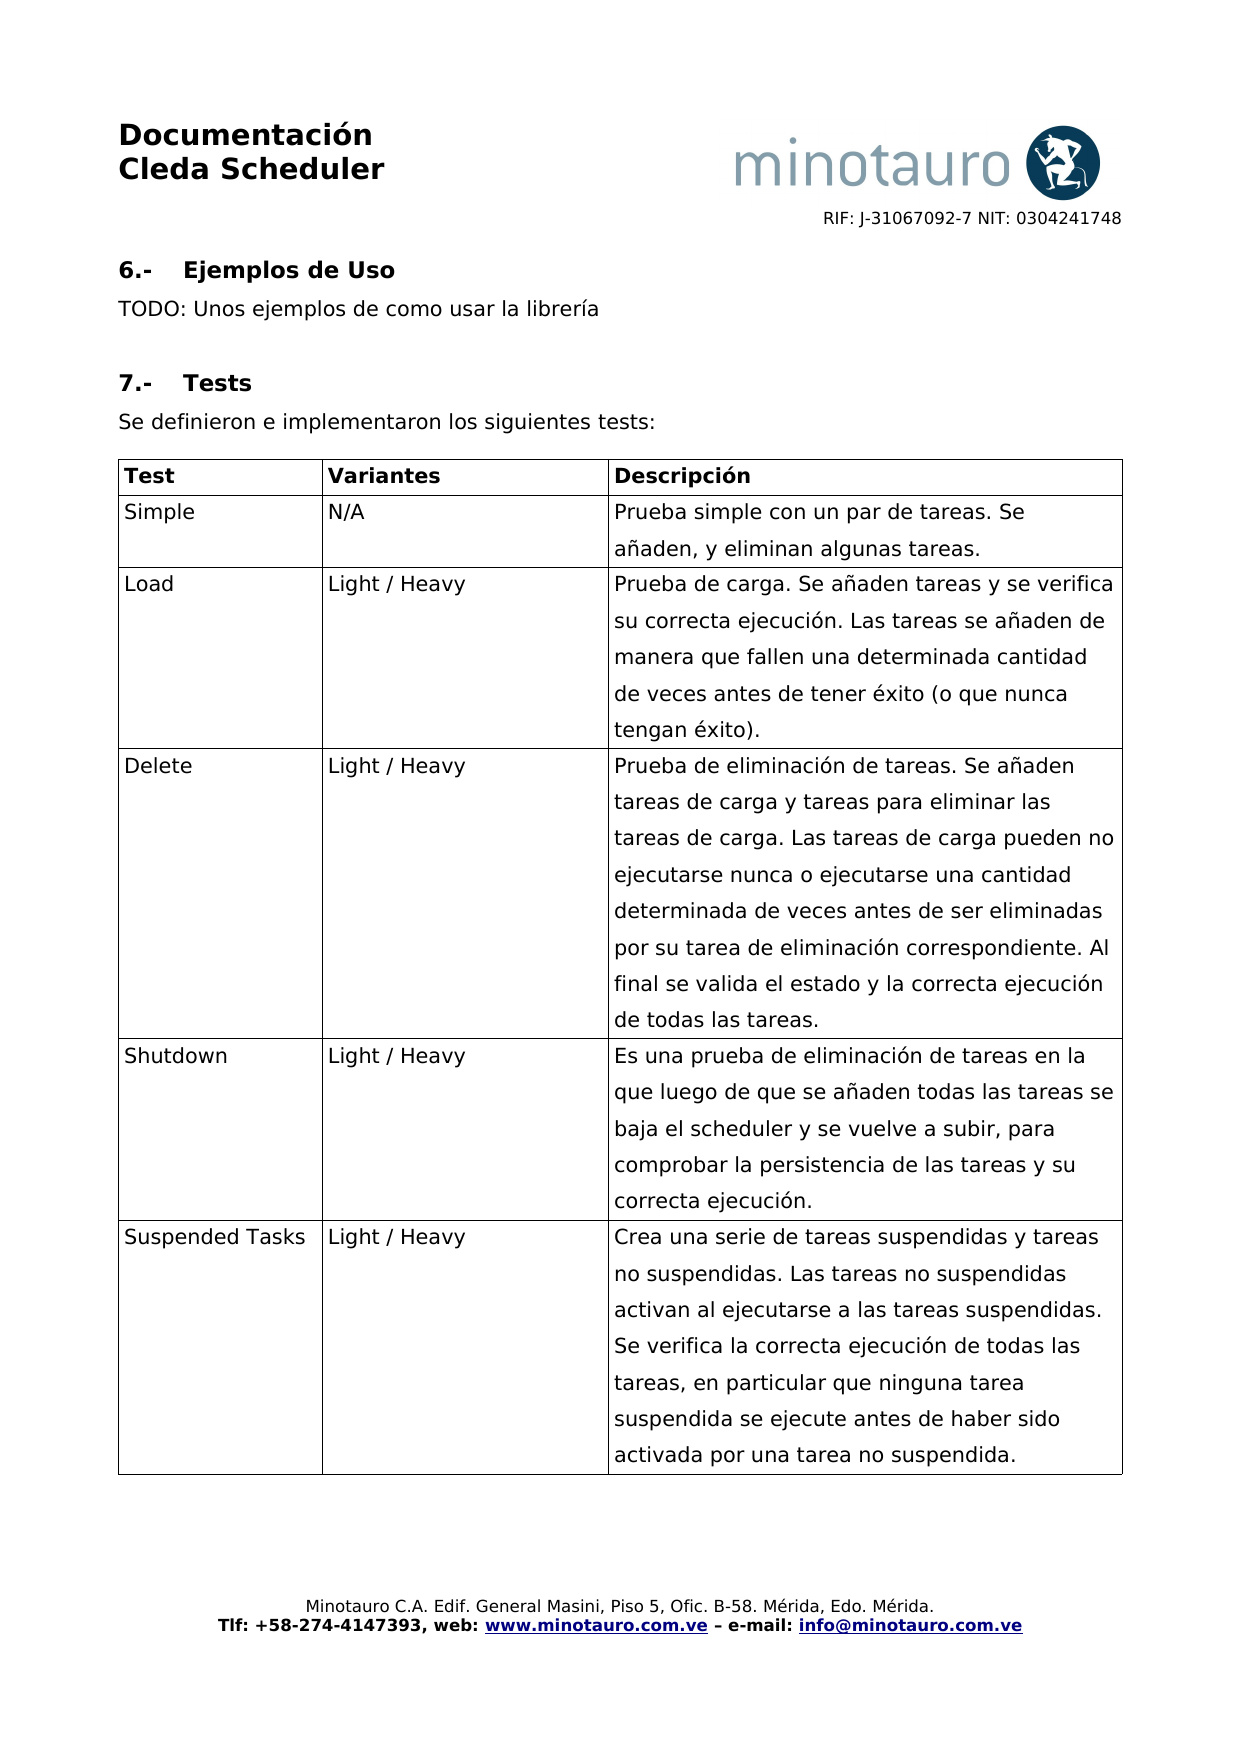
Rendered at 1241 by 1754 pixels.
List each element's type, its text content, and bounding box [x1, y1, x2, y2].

text Se definieron e implementaron los siguientes tests: [118, 410, 1122, 434]
text TODO: Unos ejemplos de como usar la librería [118, 297, 1122, 321]
table_cell Simple [119, 496, 322, 567]
table_cell Load [119, 568, 322, 748]
table_cell Shutdown [119, 1039, 322, 1219]
subtitle Ejemplos de Uso [118, 258, 1122, 284]
table_header Test [119, 460, 322, 494]
picture [718, 119, 1121, 208]
table_cell Light / Heavy [323, 1221, 608, 1473]
table_cell Prueba de carga. Se añaden tareas y se verifica su correcta ejecución. Las tareas se añaden de manera que fallen una determinada cantidad de veces antes de tener éxito (o que nunca tengan éxito). [609, 568, 1122, 748]
subtitle Tests [118, 371, 1122, 397]
table_cell Delete [119, 749, 322, 1038]
table_cell Light / Heavy [323, 568, 608, 748]
table_cell Prueba de eliminación de tareas. Se añaden tareas de carga y tareas para eliminar las tareas de carga. Las tareas de carga pueden no ejecutarse nunca o ejecutarse una cantidad determinada de veces antes de ser eliminadas por su tarea de eliminación correspondiente. Al final se valida el estado y la correcta ejecución de todas las tareas. [609, 749, 1122, 1038]
table_cell Suspended Tasks [119, 1221, 322, 1473]
table_cell Crea una serie de tareas suspendidas y tareas no suspendidas. Las tareas no suspendidas activan al ejecutarse a las tareas suspendidas. Se verifica la correcta ejecución de todas las tareas, en particular que ninguna tarea suspendida se ejecute antes de haber sido activada por una tarea no suspendida. [609, 1221, 1122, 1473]
table_cell Light / Heavy [323, 749, 608, 1038]
table_header Variantes [323, 460, 608, 494]
table_cell Es una prueba de eliminación de tareas en la que luego de que se añaden todas las tareas se baja el scheduler y se vuelve a subir, para comprobar la persistencia de las tareas y su correcta ejecución. [609, 1039, 1122, 1219]
table_cell Prueba simple con un par de tareas. Se añaden, y eliminan algunas tareas. [609, 496, 1122, 567]
table_cell Light / Heavy [323, 1039, 608, 1219]
table_cell N/A [323, 496, 608, 567]
table_header Descripción [609, 460, 1122, 494]
